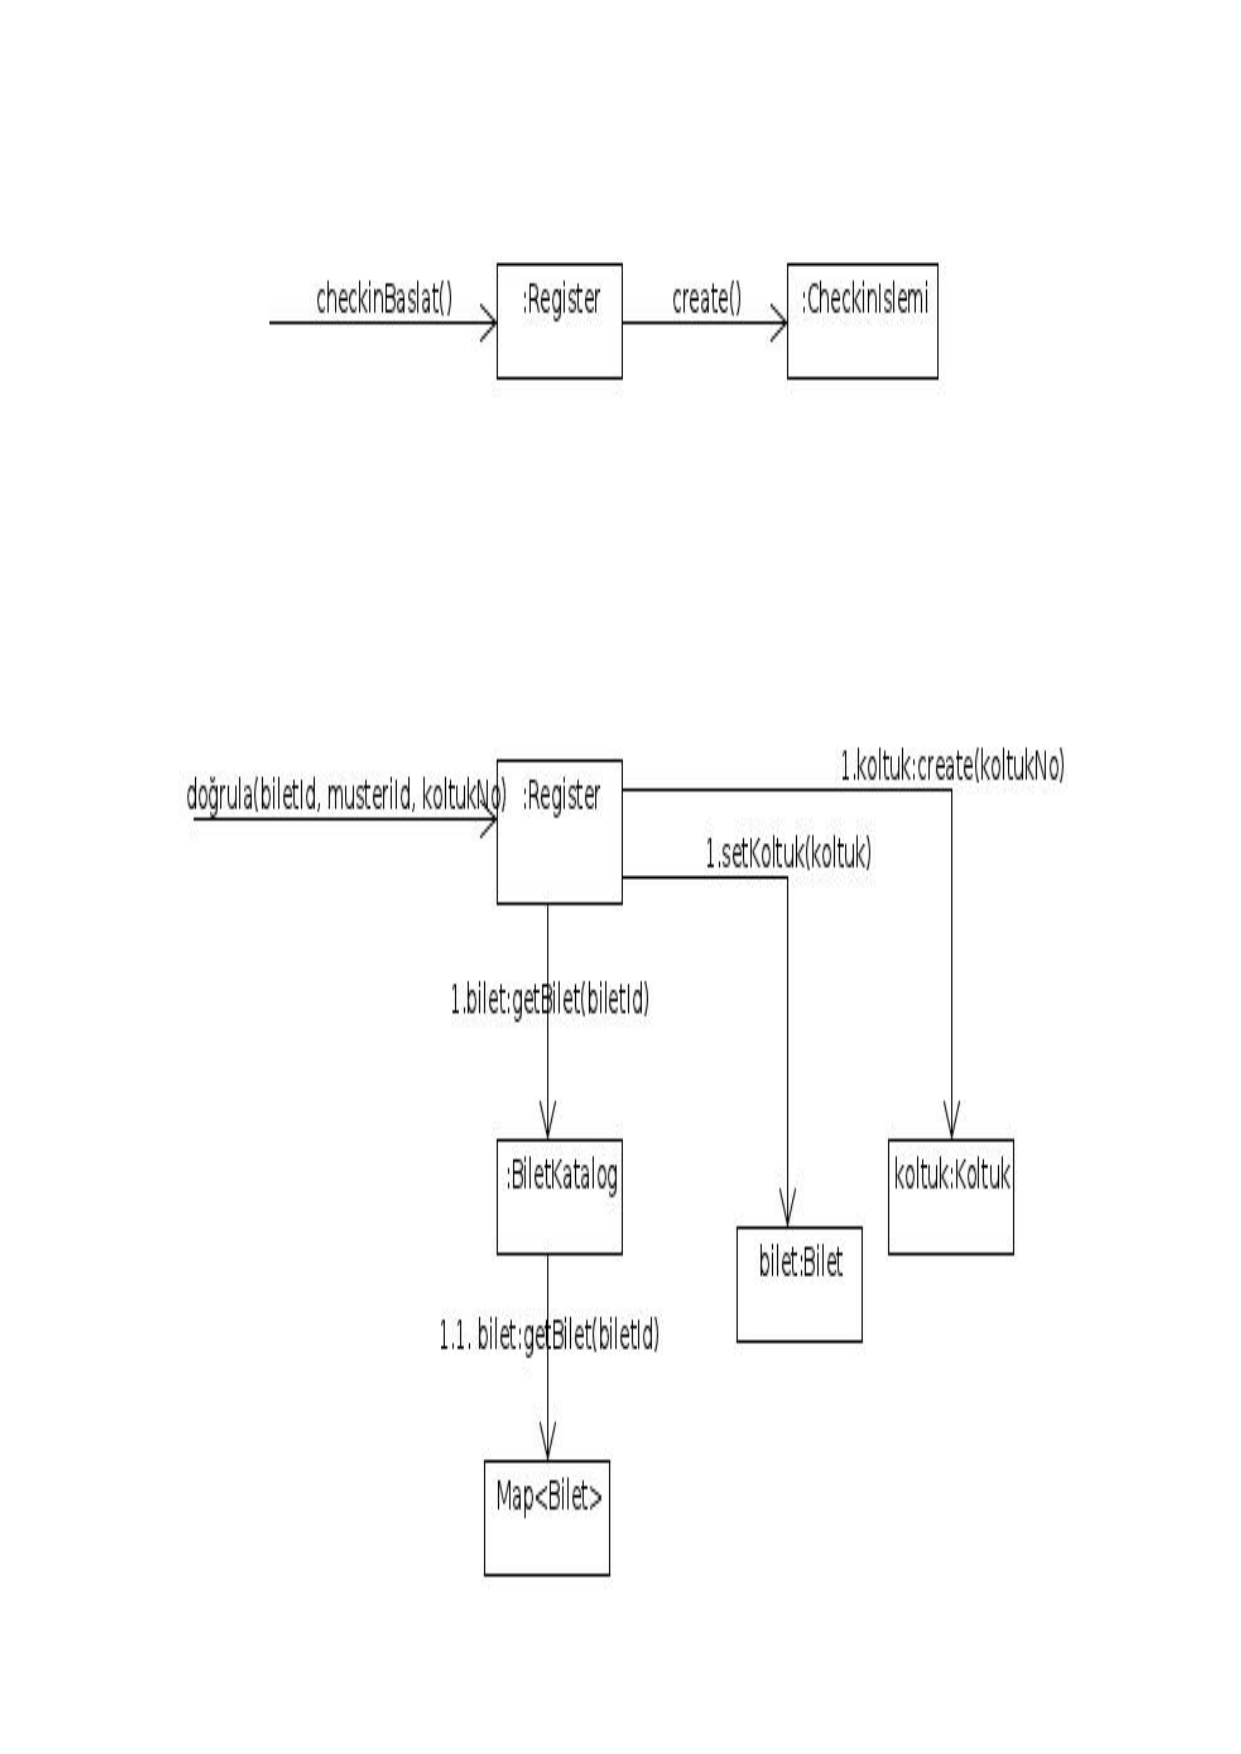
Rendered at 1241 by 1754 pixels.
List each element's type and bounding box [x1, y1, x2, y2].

picture [118, 118, 1123, 1636]
